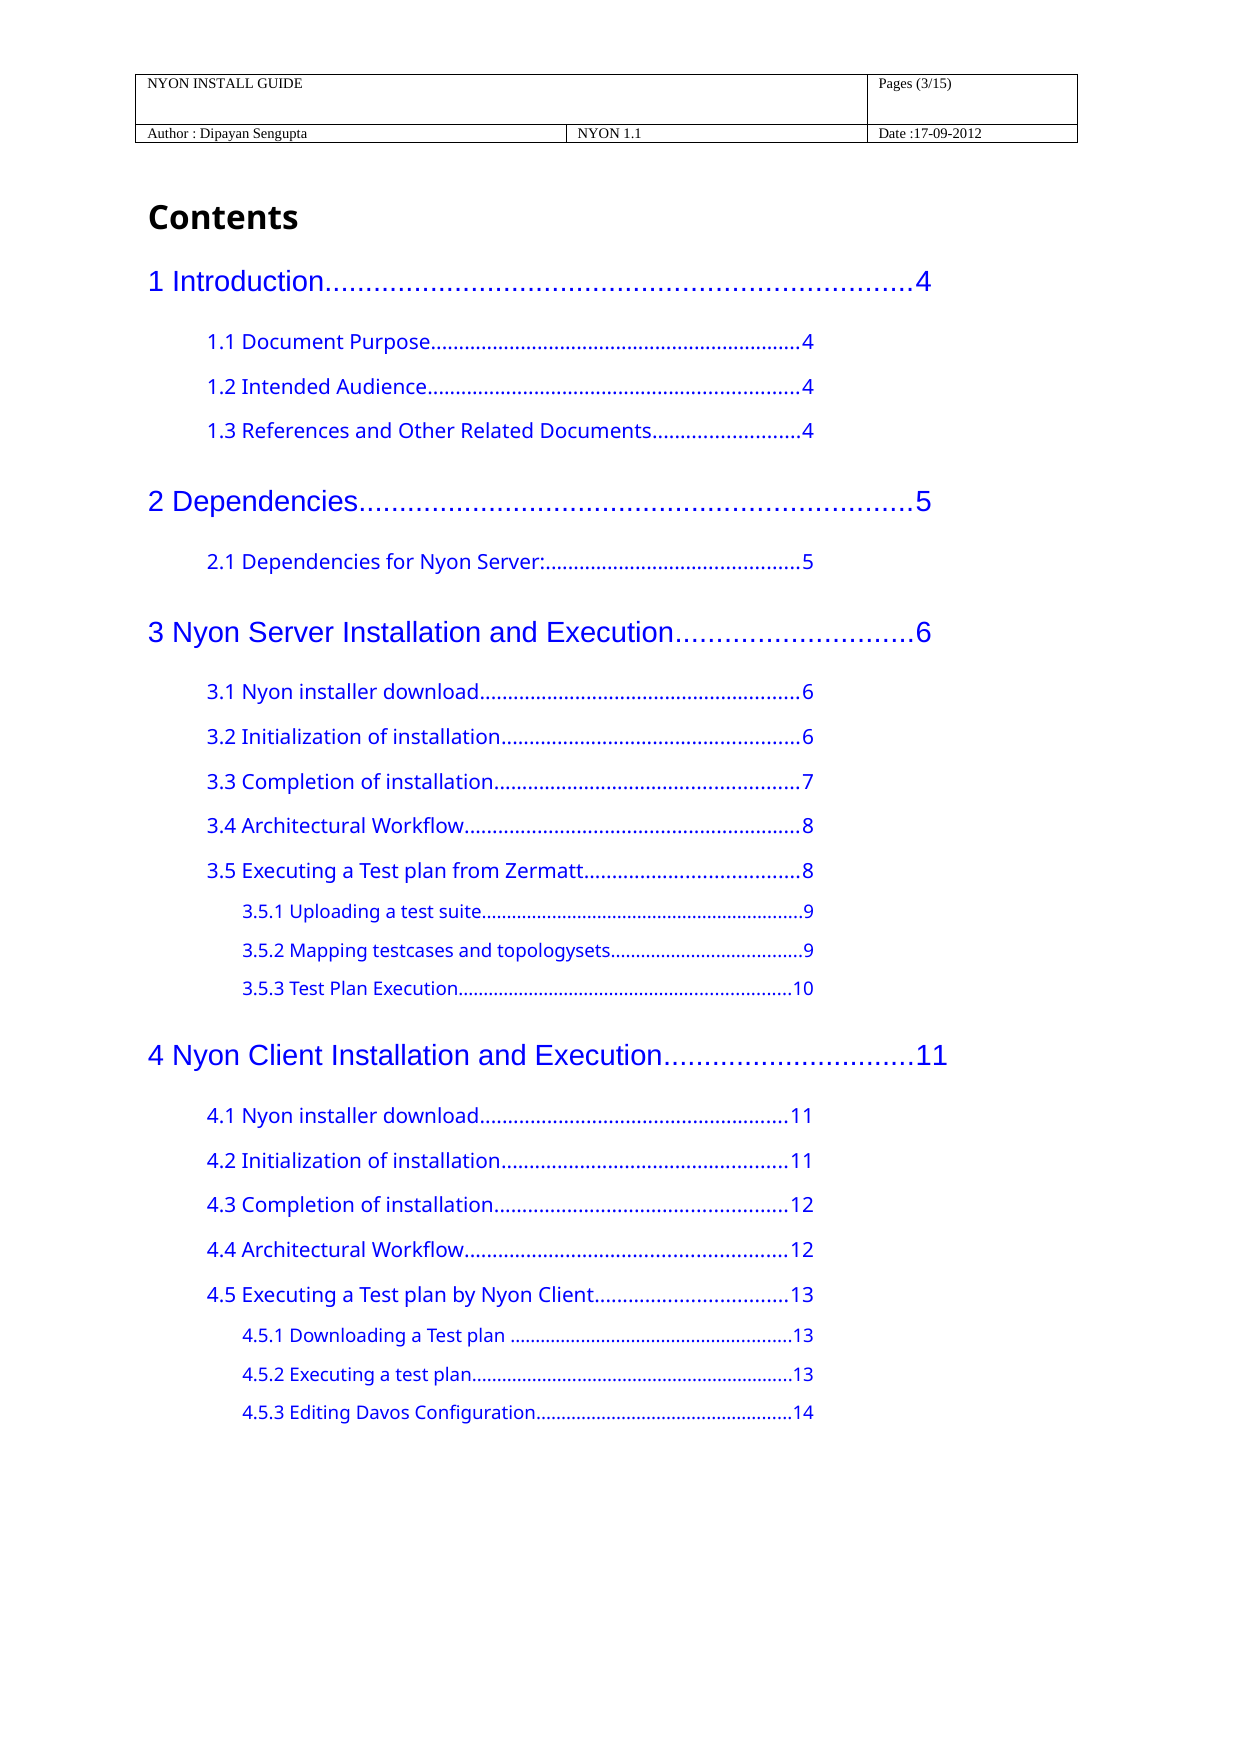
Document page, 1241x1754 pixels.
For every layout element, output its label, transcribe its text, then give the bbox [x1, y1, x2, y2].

text 3.1 Nyon installer download 6 [207, 677, 814, 706]
text 4.5 Executing a Test plan by Nyon Client 13 [207, 1280, 814, 1308]
text 4.5.2 Executing a test plan 13 [242, 1361, 814, 1386]
text 1.1 Document Purpose 4 [207, 327, 814, 356]
text 2.1 Dependencies for Nyon Server: 5 [207, 547, 814, 575]
text 3.5.1 Uploading a test suite 9 [242, 899, 814, 924]
subtitle 2 Dependencies 5 [148, 484, 1050, 518]
text 3.4 Architectural Workflow 8 [207, 811, 814, 840]
subtitle 1 Introduction 4 [148, 264, 1050, 298]
text 3.5.3 Test Plan Execution 10 [242, 975, 814, 1001]
text 3.5 Executing a Test plan from Zermatt 8 [207, 856, 814, 884]
subtitle 4 Nyon Client Installation and Execution 11 [148, 1038, 1050, 1072]
text 4.2 Initialization of installation 11 [207, 1146, 814, 1174]
text 3.2 Initialization of installation 6 [207, 722, 814, 751]
text 1.2 Intended Audience 4 [207, 372, 814, 400]
text 4.5.1 Downloading a Test plan 13 [242, 1323, 814, 1348]
subtitle 3 Nyon Server Installation and Execution 6 [148, 614, 1050, 648]
text 4.4 Architectural Workflow 12 [207, 1235, 814, 1264]
text 1.3 References and Other Related Documents 4 [207, 417, 814, 445]
text 4.5.3 Editing Davos Configuration 14 [242, 1399, 814, 1424]
text 3.5.2 Mapping testcases and topologysets 9 [242, 937, 814, 962]
text 4.1 Nyon installer download 11 [207, 1101, 814, 1130]
text 3.3 Completion of installation 7 [207, 767, 814, 795]
text Contents [148, 194, 1050, 239]
text 4.3 Completion of installation 12 [207, 1191, 814, 1219]
